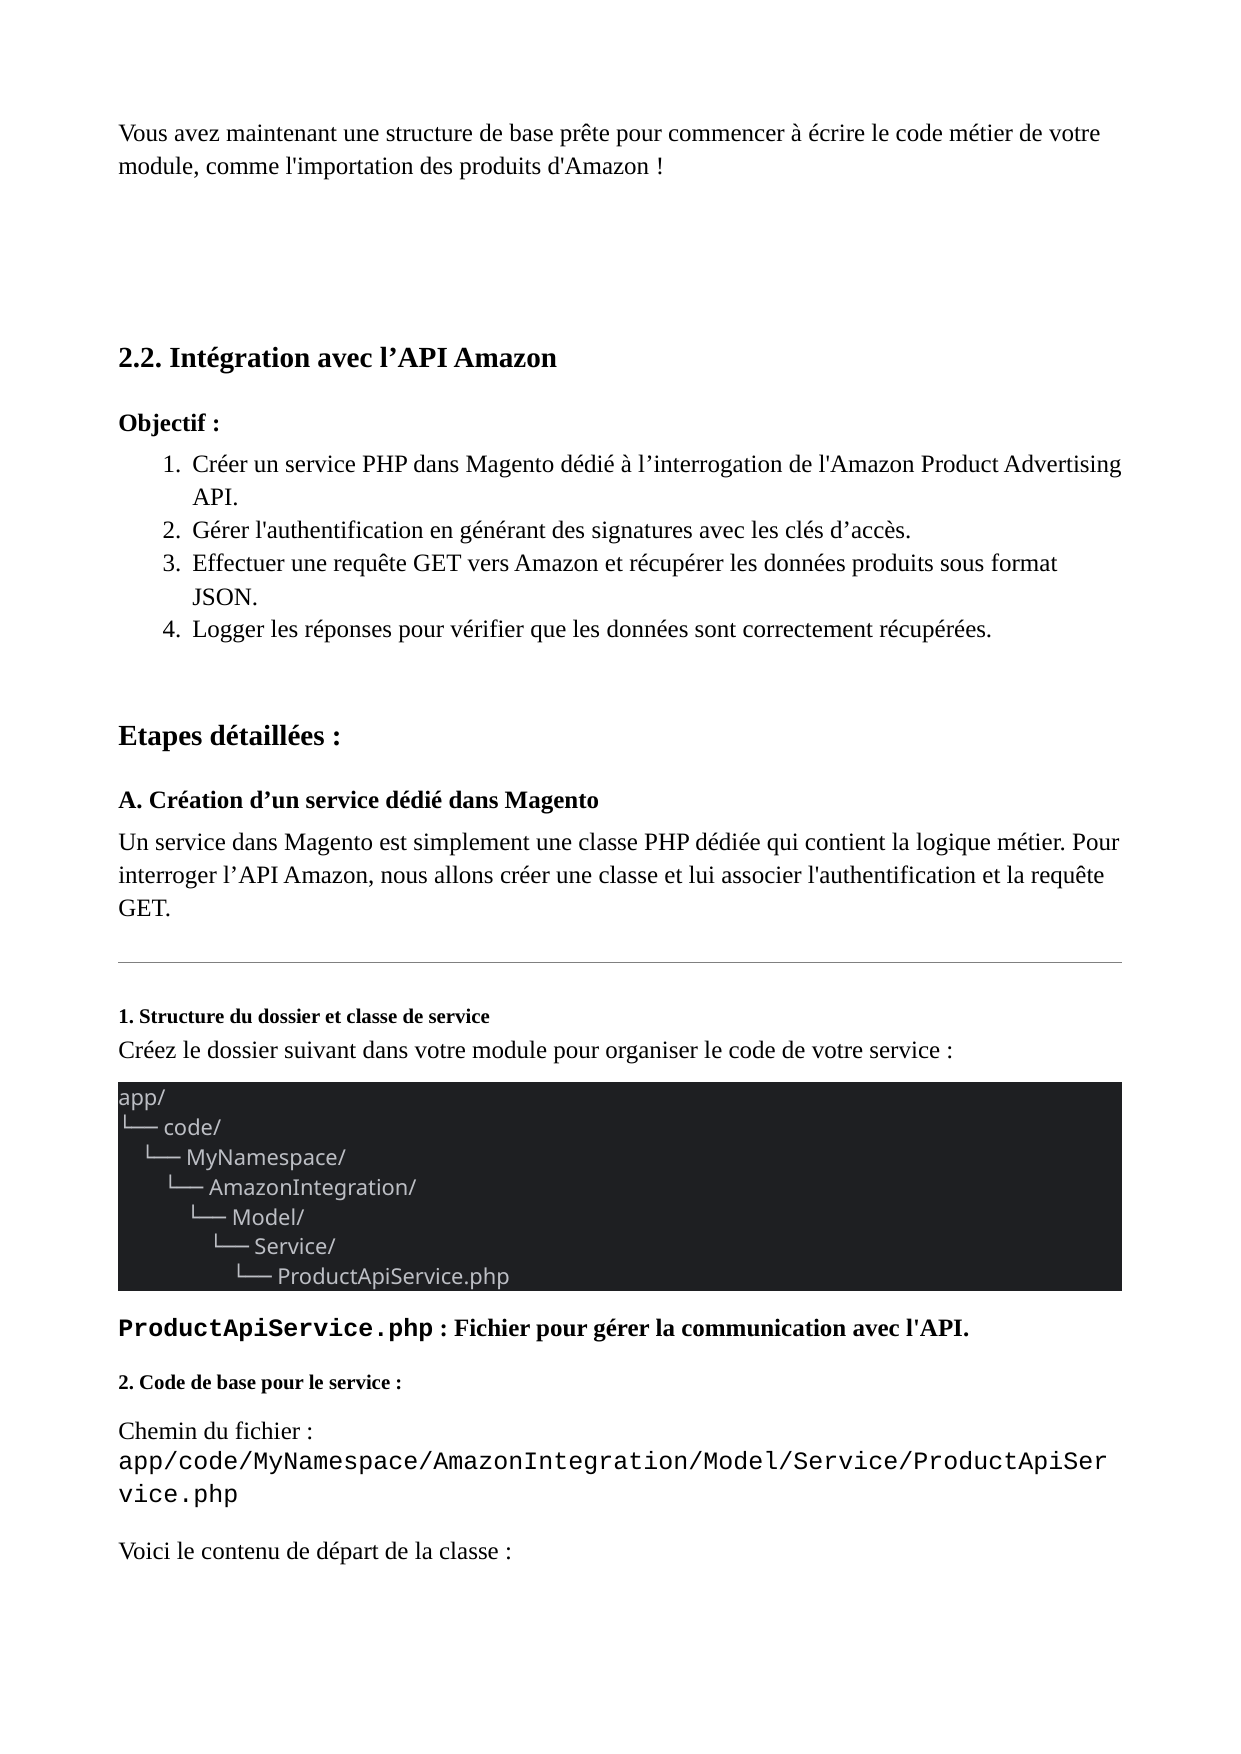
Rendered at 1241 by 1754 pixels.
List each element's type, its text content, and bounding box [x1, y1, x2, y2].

text Créez le dossier suivant dans votre module pour organiser le code de votre service : [118, 1035, 1122, 1063]
subtitle 2.2. Intégration avec l’API Amazon [118, 340, 1122, 374]
subtitle A. Création d’un service dédié dans Magento [118, 786, 1122, 814]
subtitle Etapes détaillées : [118, 718, 1122, 751]
text ProductApiService.php : Fichier pour gérer la communication avec l'API. [118, 1313, 1122, 1344]
text app/ └── code/ └── MyNamespace/ └── AmazonIntegration/ └── Model/ └── Service/ └── ProductApiService.php [118, 1082, 1122, 1291]
text Voici le contenu de départ de la classe : [118, 1536, 1122, 1564]
subtitle 1. Structure du dossier et classe de service [118, 1004, 1122, 1028]
list Logger les réponses pour vérifier que les données sont correctement récupérées. [162, 614, 1122, 643]
subtitle 2. Code de base pour le service : [118, 1370, 1122, 1394]
text Un service dans Magento est simplement une classe PHP dédiée qui contient la logique métier. Pour interroger l’API Amazon, nous allons créer une classe et lui associer l'authentification et la requête GET. [118, 827, 1122, 922]
list Effectuer une requête GET vers Amazon et récupérer les données produits sous format JSON. [162, 548, 1122, 610]
text Chemin du fichier : app/code/MyNamespace/AmazonIntegration/Model/Service/ProductApiService.php [118, 1416, 1122, 1510]
list Gérer l'authentification en générant des signatures avec les clés d’accès. [162, 516, 1122, 544]
list Créer un service PHP dans Magento dédié à l’interrogation de l'Amazon Product Advertising API. [162, 449, 1122, 511]
text Vous avez maintenant une structure de base prête pour commencer à écrire le code métier de votre module, comme l'importation des produits d'Amazon ! [118, 118, 1122, 180]
subtitle Objectif : [118, 408, 1122, 437]
